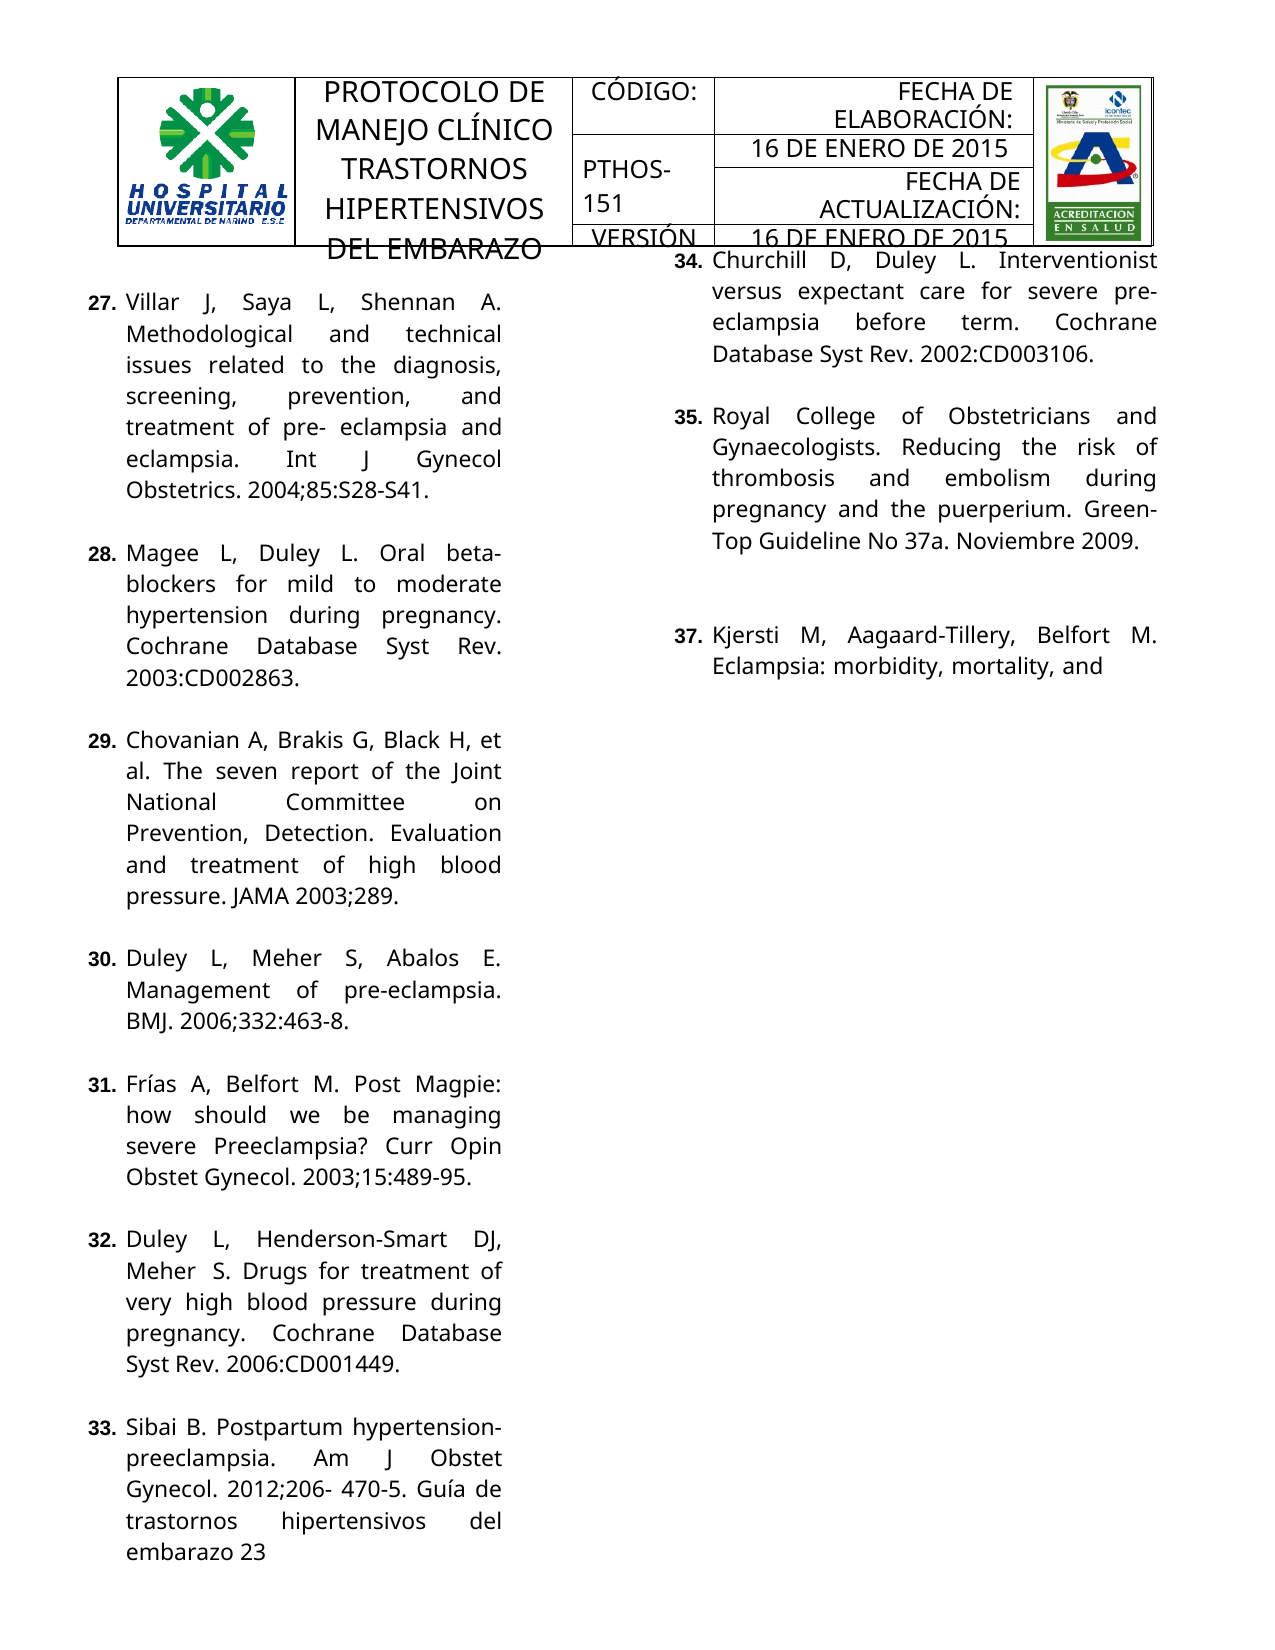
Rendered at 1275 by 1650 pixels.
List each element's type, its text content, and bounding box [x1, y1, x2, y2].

list Royal College of Obstetricians and Gynaecologists. Reducing the risk of thrombosis and embolism during pregnancy and the puerperium. Green- Top Guideline No 37a. Noviembre 2009. [674, 400, 1157, 556]
picture [1045, 85, 1142, 241]
list Duley L, Meher S, Abalos E. Management of pre-eclampsia. BMJ. 2006;332:463-8. [88, 942, 502, 1036]
list Kjersti M, Aagaard-Tillery, Belfort M. Eclampsia: morbidity, mortality, and [674, 618, 1157, 681]
list Churchill D, Duley L. Interventionist versus expectant care for severe pre- eclampsia before term. Cochrane Database Syst Rev. 2002:CD003106. [674, 244, 1157, 369]
list Villar J, Saya L, Shennan A. Methodological and technical issues related to the diagnosis, screening, prevention, and treatment of pre- eclampsia and eclampsia. Int J Gynecol Obstetrics. 2004;85:S28-S41. [88, 286, 502, 505]
picture [125, 88, 288, 224]
list Sibai B. Postpartum hypertension- preeclampsia. Am J Obstet Gynecol. 2012;206- 470-5. Guía de trastornos hipertensivos del embarazo 23 [88, 1411, 502, 1567]
list Frías A, Belfort M. Post Magpie: how should we be managing severe Preeclampsia? Curr Opin Obstet Gynecol. 2003;15:489-95. [88, 1067, 502, 1192]
list Magee L, Duley L. Oral beta-blockers for mild to moderate hypertension during pregnancy. Cochrane Database Syst Rev. 2003:CD002863. [88, 536, 502, 693]
list Duley L, Henderson-Smart DJ, Meher S. Drugs for treatment of very high blood pressure during pregnancy. Cochrane Database Syst Rev. 2006:CD001449. [88, 1223, 502, 1379]
list Chovanian A, Brakis G, Black H, et al. The seven report of the Joint National Committee on Prevention, Detection. Evaluation and treatment of high blood pressure. JAMA 2003;289. [88, 723, 502, 911]
